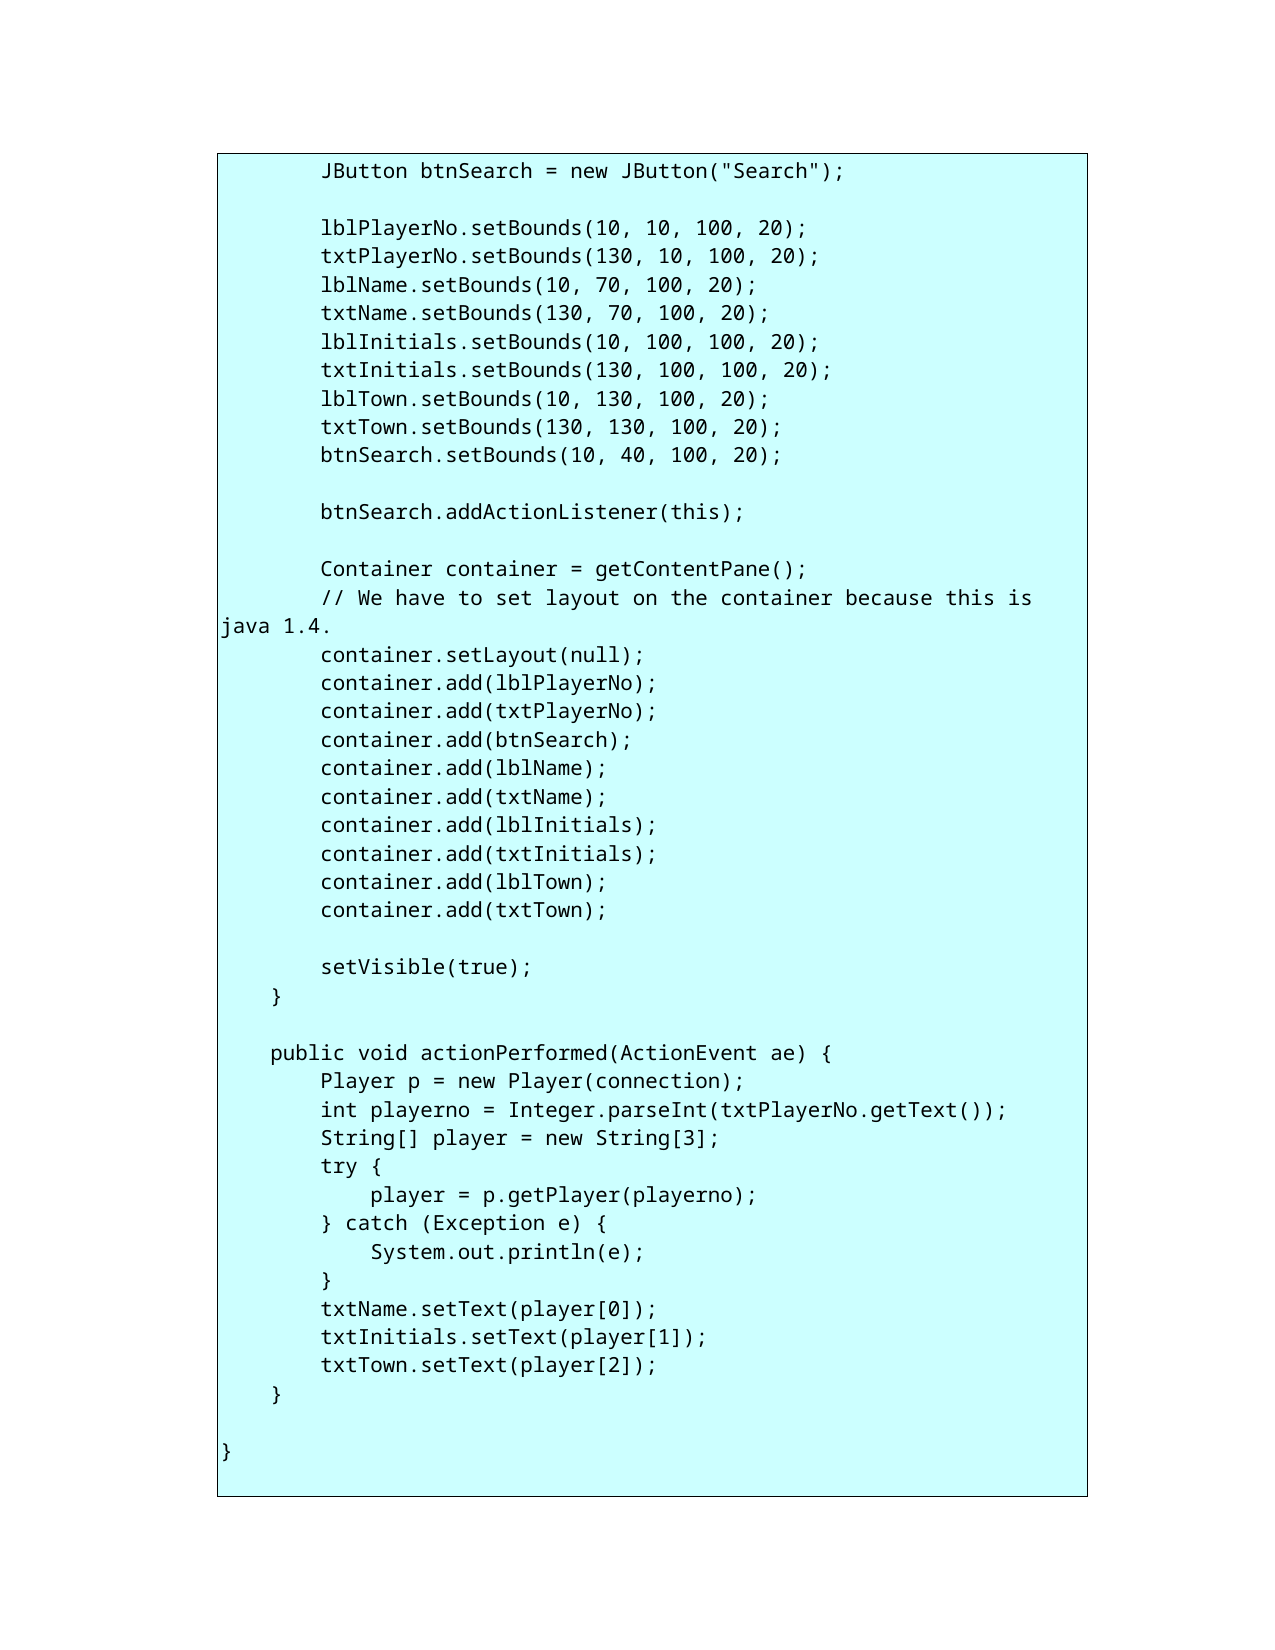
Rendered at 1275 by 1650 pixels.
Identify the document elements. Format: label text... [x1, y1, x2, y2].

text JButton btnSearch = new JButton("Search"); lblPlayerNo.setBounds(10, 10, 100, 20); txtPlayerNo.setBounds(130, 10, 100, 20); lblName.setBounds(10, 70, 100, 20); txtName.setBounds(130, 70, 100, 20); lblInitials.setBounds(10, 100, 100, 20); txtInitials.setBounds(130, 100, 100, 20); lblTown.setBounds(10, 130, 100, 20); txtTown.setBounds(130, 130, 100, 20); btnSearch.setBounds(10, 40, 100, 20); btnSearch.addActionListener(this); Container container = getContentPane(); // We have to set layout on the container because this is java 1.4. container.setLayout(null); container.add(lblPlayerNo); container.add(txtPlayerNo); container.add(btnSearch); container.add(lblName); container.add(txtName); container.add(lblInitials); container.add(txtInitials); container.add(lblTown); container.add(txtTown); setVisible(true); } public void actionPerformed(ActionEvent ae) { Player p = new Player(connection); int playerno = Integer.parseInt(txtPlayerNo.getText()); String[] player = new String[3]; try { player = p.getPlayer(playerno); } catch (Exception e) { System.out.println(e); } txtName.setText(player[0]); txtInitials.setText(player[1]); txtTown.setText(player[2]); } } [218, 154, 1087, 1496]
